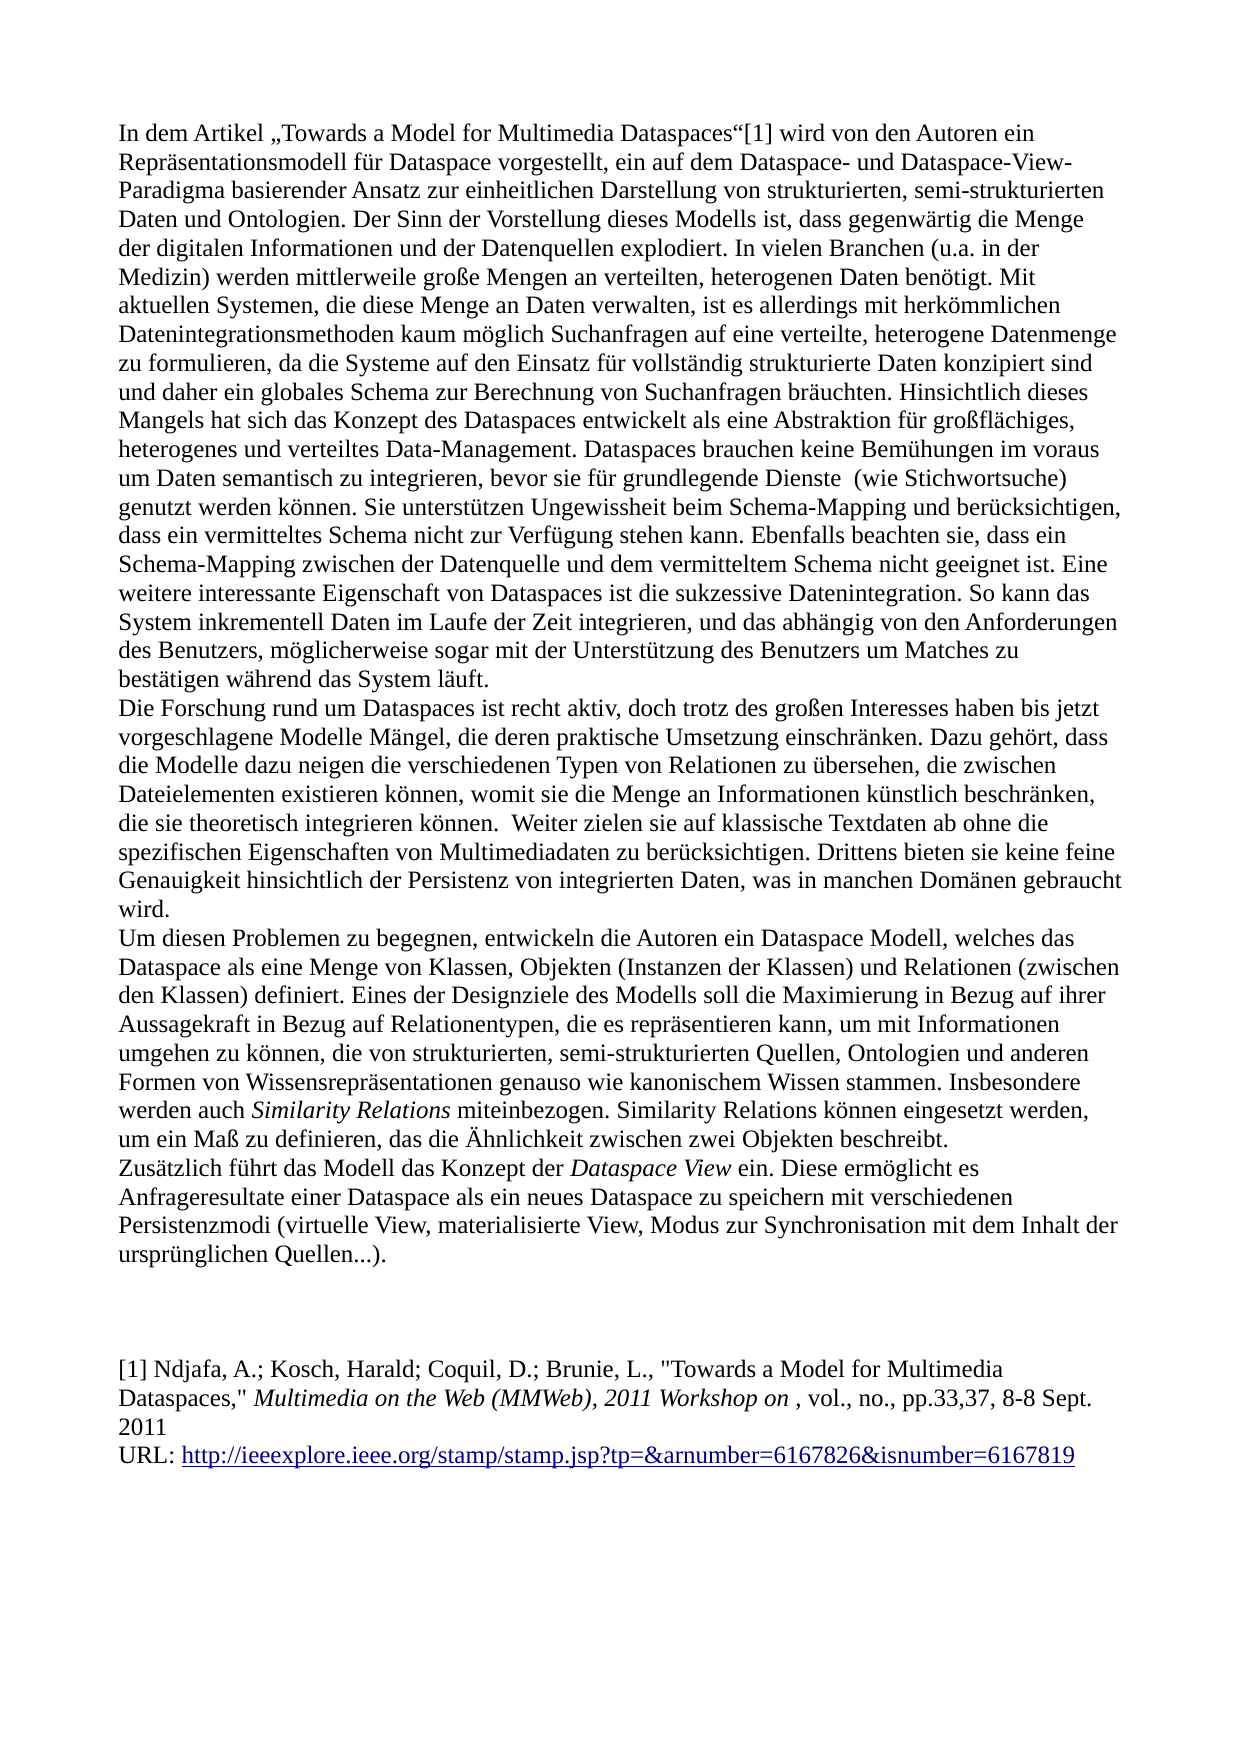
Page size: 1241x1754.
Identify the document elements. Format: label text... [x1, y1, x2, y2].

text In dem Artikel „Towards a Model for Multimedia Dataspaces“[1] wird von den Autoren ein Repräsentationsmodell für Dataspace vorgestellt, ein auf dem Dataspace- und Dataspace-View-Paradigma basierender Ansatz zur einheitlichen Darstellung von strukturierten, semi-strukturierten Daten und Ontologien. Der Sinn der Vorstellung dieses Modells ist, dass gegenwärtig die Menge der digitalen Informationen und der Datenquellen explodiert. In vielen Branchen (u.a. in der Medizin) werden mittlerweile große Mengen an verteilten, heterogenen Daten benötigt. Mit aktuellen Systemen, die diese Menge an Daten verwalten, ist es allerdings mit herkömmlichen Datenintegrationsmethoden kaum möglich Suchanfragen auf eine verteilte, heterogene Datenmenge zu formulieren, da die Systeme auf den Einsatz für vollständig strukturierte Daten konzipiert sind und daher ein globales Schema zur Berechnung von Suchanfragen bräuchten. Hinsichtlich dieses Mangels hat sich das Konzept des Dataspaces entwickelt als eine Abstraktion für großflächiges, heterogenes und verteiltes Data-Management. Dataspaces brauchen keine Bemühungen im voraus um Daten semantisch zu integrieren, bevor sie für grundlegende Dienste (wie Stichwortsuche) genutzt werden können. Sie unterstützen Ungewissheit beim Schema-Mapping und berücksichtigen, dass ein vermitteltes Schema nicht zur Verfügung stehen kann. Ebenfalls beachten sie, dass ein Schema-Mapping zwischen der Datenquelle und dem vermitteltem Schema nicht geeignet ist. Eine weitere interessante Eigenschaft von Dataspaces ist die sukzessive Datenintegration. So kann das System inkrementell Daten im Laufe der Zeit integrieren, und das abhängig von den Anforderungen des Benutzers, möglicherweise sogar mit der Unterstützung des Benutzers um Matches zu bestätigen während das System läuft. [118, 118, 1122, 693]
text [1] Ndjafa, A.; Kosch, Harald; Coquil, D.; Brunie, L., "Towards a Model for Multimedia Dataspaces," Multimedia on the Web (MMWeb), 2011 Workshop on , vol., no., pp.33,37, 8-8 Sept. 2011 URL: http://ieeexplore.ieee.org/stamp/stamp.jsp?tp=&arnumber=6167826&isnumber=6167819 [118, 1354, 1122, 1469]
text Um diesen Problemen zu begegnen, entwickeln die Autoren ein Dataspace Modell, welches das Dataspace als eine Menge von Klassen, Objekten (Instanzen der Klassen) und Relationen (zwischen den Klassen) definiert. Eines der Designziele des Modells soll die Maximierung in Bezug auf ihrer Aussagekraft in Bezug auf Relationentypen, die es repräsentieren kann, um mit Informationen umgehen zu können, die von strukturierten, semi-strukturierten Quellen, Ontologien und anderen Formen von Wissensrepräsentationen genauso wie kanonischem Wissen stammen. Insbesondere werden auch Similarity Relations miteinbezogen. Similarity Relations können eingesetzt werden, um ein Maß zu definieren, das die Ähnlichkeit zwischen zwei Objekten beschreibt. [118, 923, 1122, 1153]
text Die Forschung rund um Dataspaces ist recht aktiv, doch trotz des großen Interesses haben bis jetzt vorgeschlagene Modelle Mängel, die deren praktische Umsetzung einschränken. Dazu gehört, dass die Modelle dazu neigen die verschiedenen Typen von Relationen zu übersehen, die zwischen Dateielementen existieren können, womit sie die Menge an Informationen künstlich beschränken, die sie theoretisch integrieren können. Weiter zielen sie auf klassische Textdaten ab ohne die spezifischen Eigenschaften von Multimediadaten zu berücksichtigen. Drittens bieten sie keine feine Genauigkeit hinsichtlich der Persistenz von integrierten Daten, was in manchen Domänen gebraucht wird. [118, 693, 1122, 923]
text Zusätzlich führt das Modell das Konzept der Dataspace View ein. Diese ermöglicht es Anfrageresultate einer Dataspace als ein neues Dataspace zu speichern mit verschiedenen Persistenzmodi (virtuelle View, materialisierte View, Modus zur Synchronisation mit dem Inhalt der ursprünglichen Quellen...). [118, 1153, 1122, 1268]
